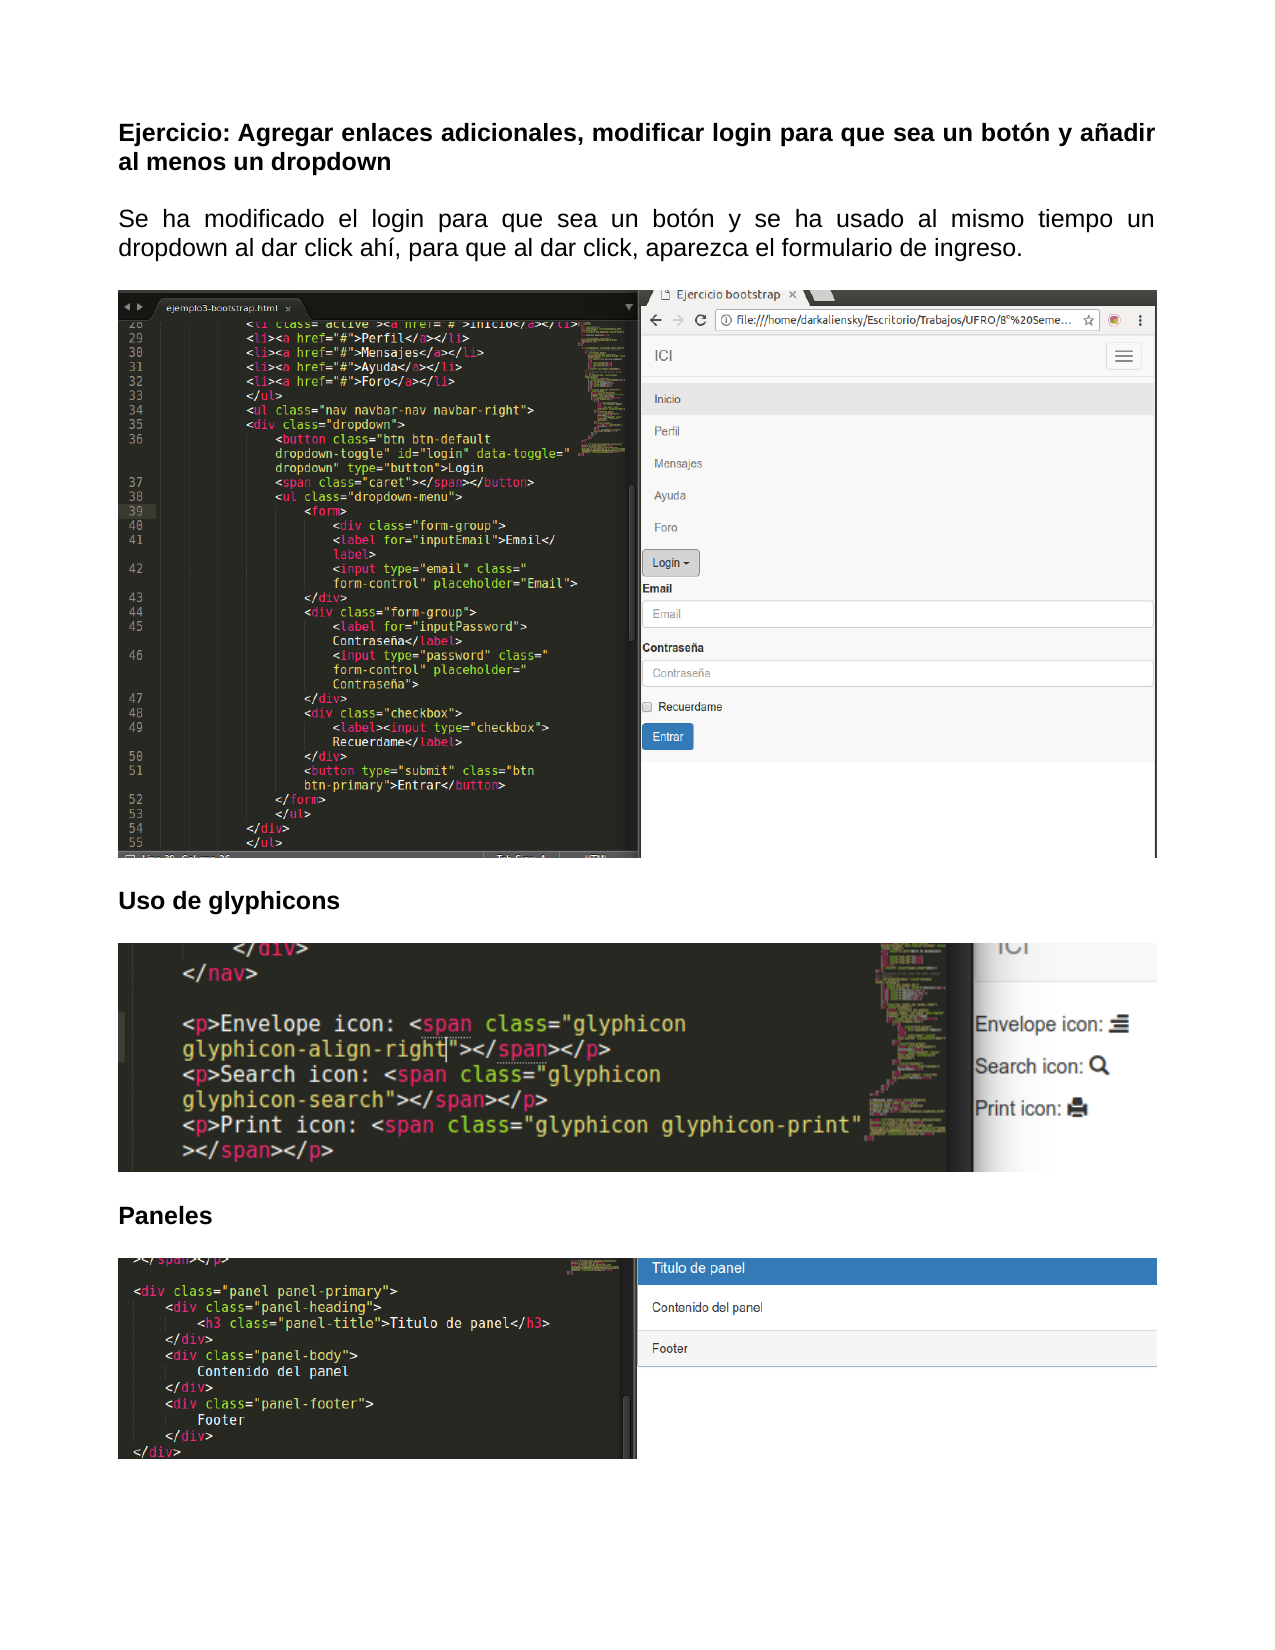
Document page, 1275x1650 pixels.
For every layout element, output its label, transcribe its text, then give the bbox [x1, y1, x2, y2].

text Se ha modificado el login para que sea un botón y se ha usado al mismo tiempo un dropdown al dar click ahí, para que al dar click, aparezca el formulario de ingreso. [118, 204, 1157, 262]
text Paneles [118, 1201, 1157, 1229]
text Ejercicio: Agregar enlaces adicionales, modificar login para que sea un botón y añadir al menos un dropdown [118, 118, 1157, 176]
picture [118, 943, 1157, 1172]
picture [118, 290, 1157, 858]
picture [118, 1258, 1157, 1459]
text Uso de glyphicons [118, 886, 1157, 915]
